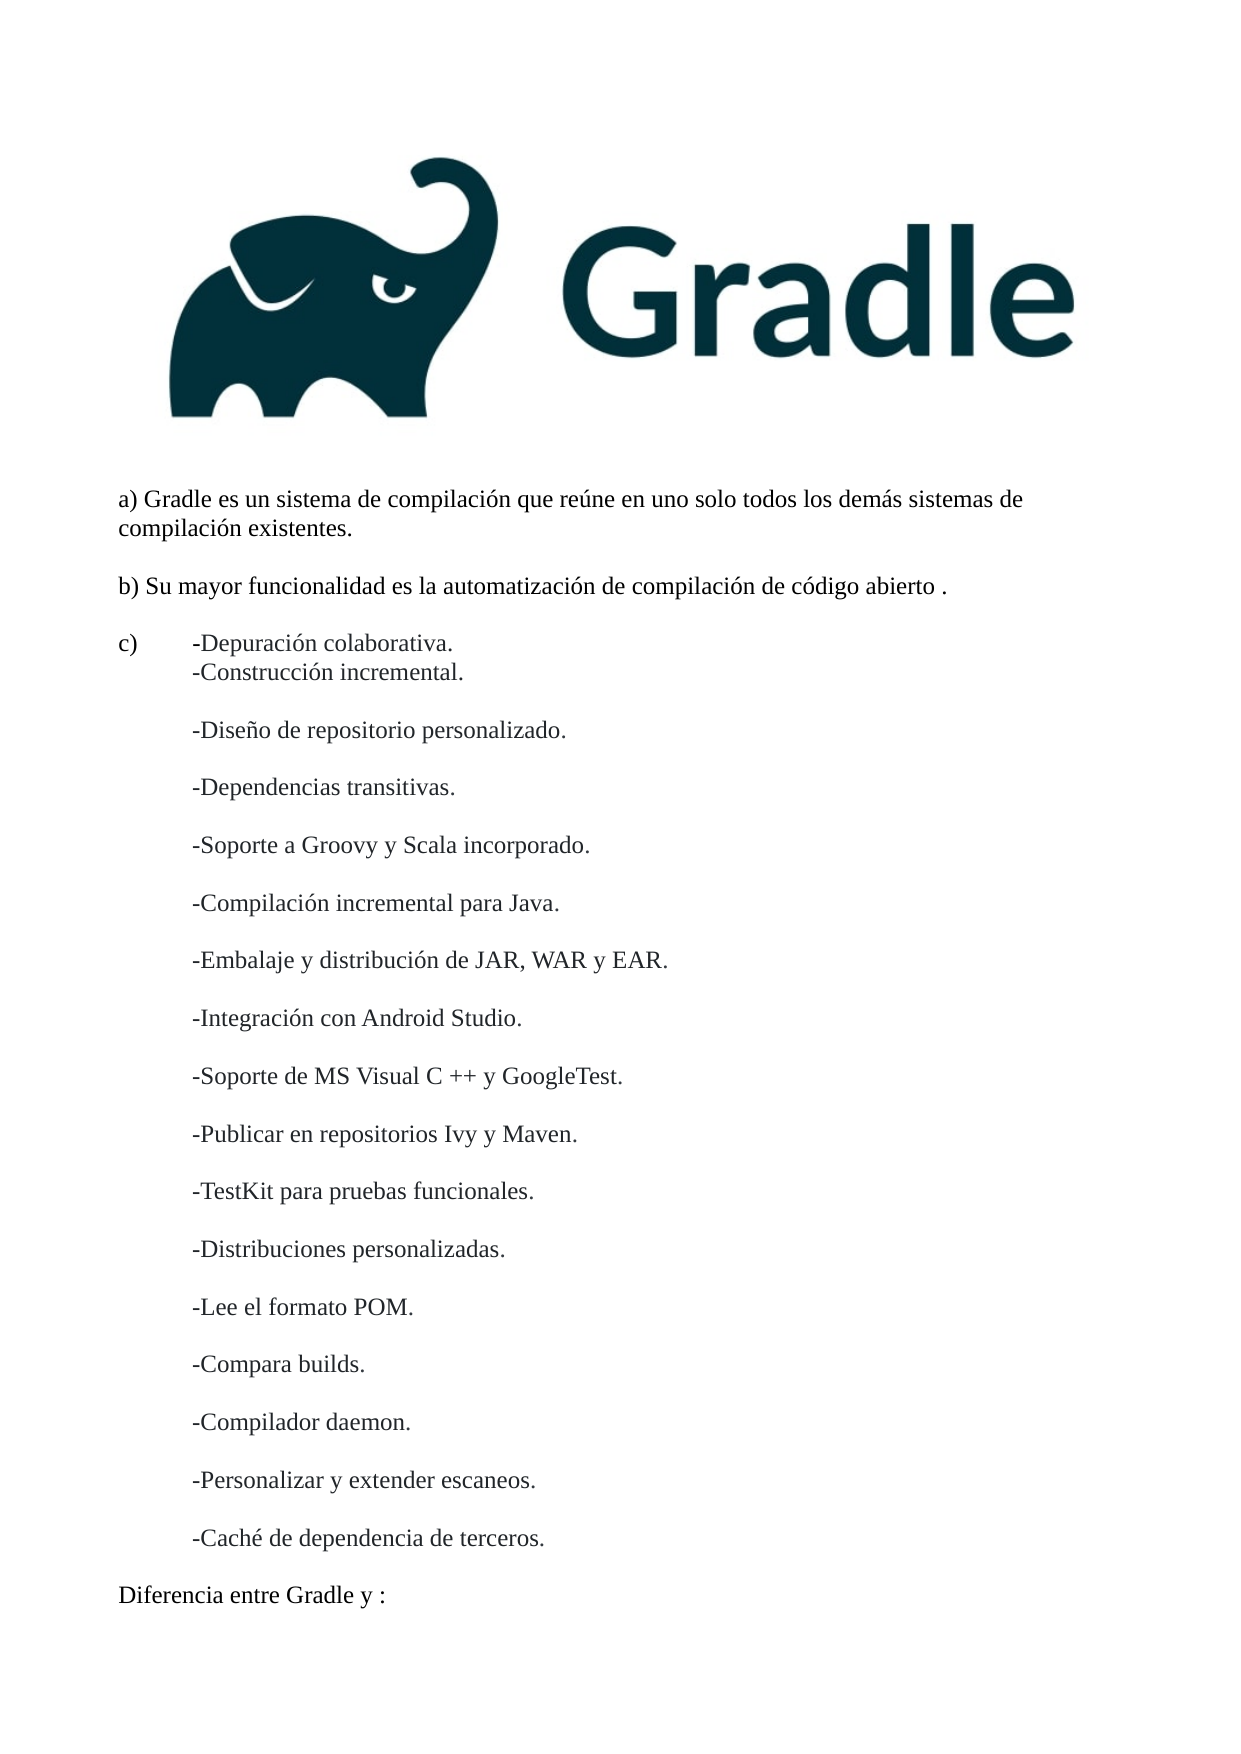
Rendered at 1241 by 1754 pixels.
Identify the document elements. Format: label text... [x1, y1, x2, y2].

text c) -Depuración colaborativa. [118, 628, 1122, 657]
list -Distribuciones personalizadas. [118, 1234, 1122, 1263]
list -Embalaje y distribución de JAR, WAR y EAR. [118, 946, 1122, 974]
text Diferencia entre Gradle y : [118, 1580, 1122, 1609]
list -Soporte a Groovy y Scala incorporado. [118, 830, 1122, 859]
list -Compara builds. [118, 1349, 1122, 1378]
list -TestKit para pruebas funcionales. [118, 1176, 1122, 1205]
list -Compilador daemon. [118, 1407, 1122, 1436]
text a) Gradle es un sistema de compilación que reúne en uno solo todos los demás sistemas de compilación existentes. [118, 484, 1122, 542]
text b) Su mayor funcionalidad es la automatización de compilación de código abierto . [118, 571, 1122, 599]
list -Integración con Android Studio. [118, 1003, 1122, 1032]
list -Lee el formato POM. [118, 1292, 1122, 1321]
list -Compilación incremental para Java. [118, 888, 1122, 917]
list -Soporte de MS Visual C ++ y GoogleTest. [118, 1061, 1122, 1090]
list -Publicar en repositorios Ivy y Maven. [118, 1119, 1122, 1147]
list -Caché de dependencia de terceros. [118, 1523, 1122, 1551]
list -Construcción incremental. [118, 657, 1122, 686]
picture [118, 118, 1123, 456]
list -Diseño de repositorio personalizado. [118, 715, 1122, 743]
list -Dependencias transitivas. [118, 772, 1122, 801]
list -Personalizar y extender escaneos. [118, 1465, 1122, 1494]
